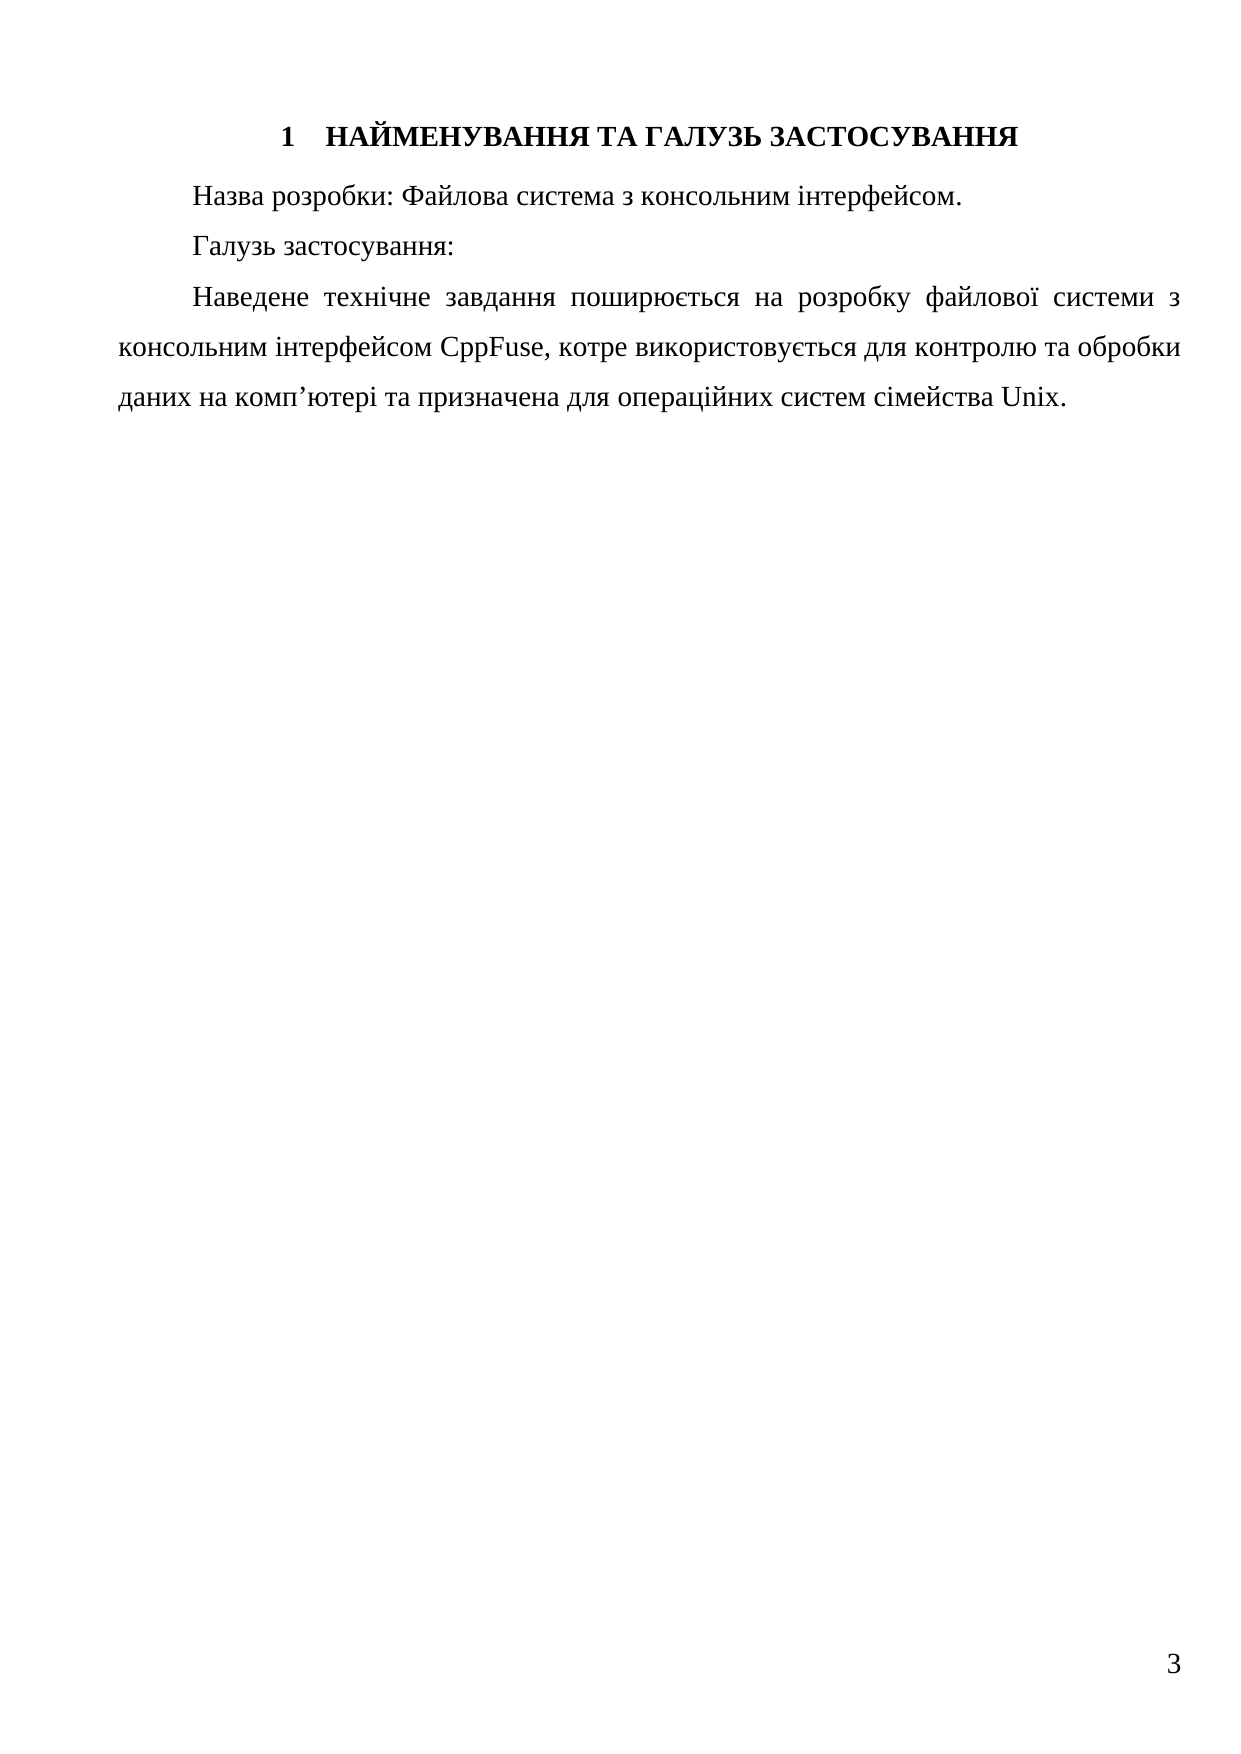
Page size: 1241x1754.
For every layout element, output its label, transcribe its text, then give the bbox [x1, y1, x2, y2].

subtitle Найменування та галузь застосування [118, 119, 1181, 153]
text Галузь застосування: [118, 228, 1181, 262]
text Назва розробки: Файлова система з консольним інтерфейсом. [118, 178, 1181, 212]
text Наведене технічне завдання поширюється на розробку файлової системи з консольним інтерфейсом CppFuse, котре використовується для контролю та обробки даних на комп’ютері та призначена для операційних систем сімейства Unix. [118, 279, 1181, 413]
